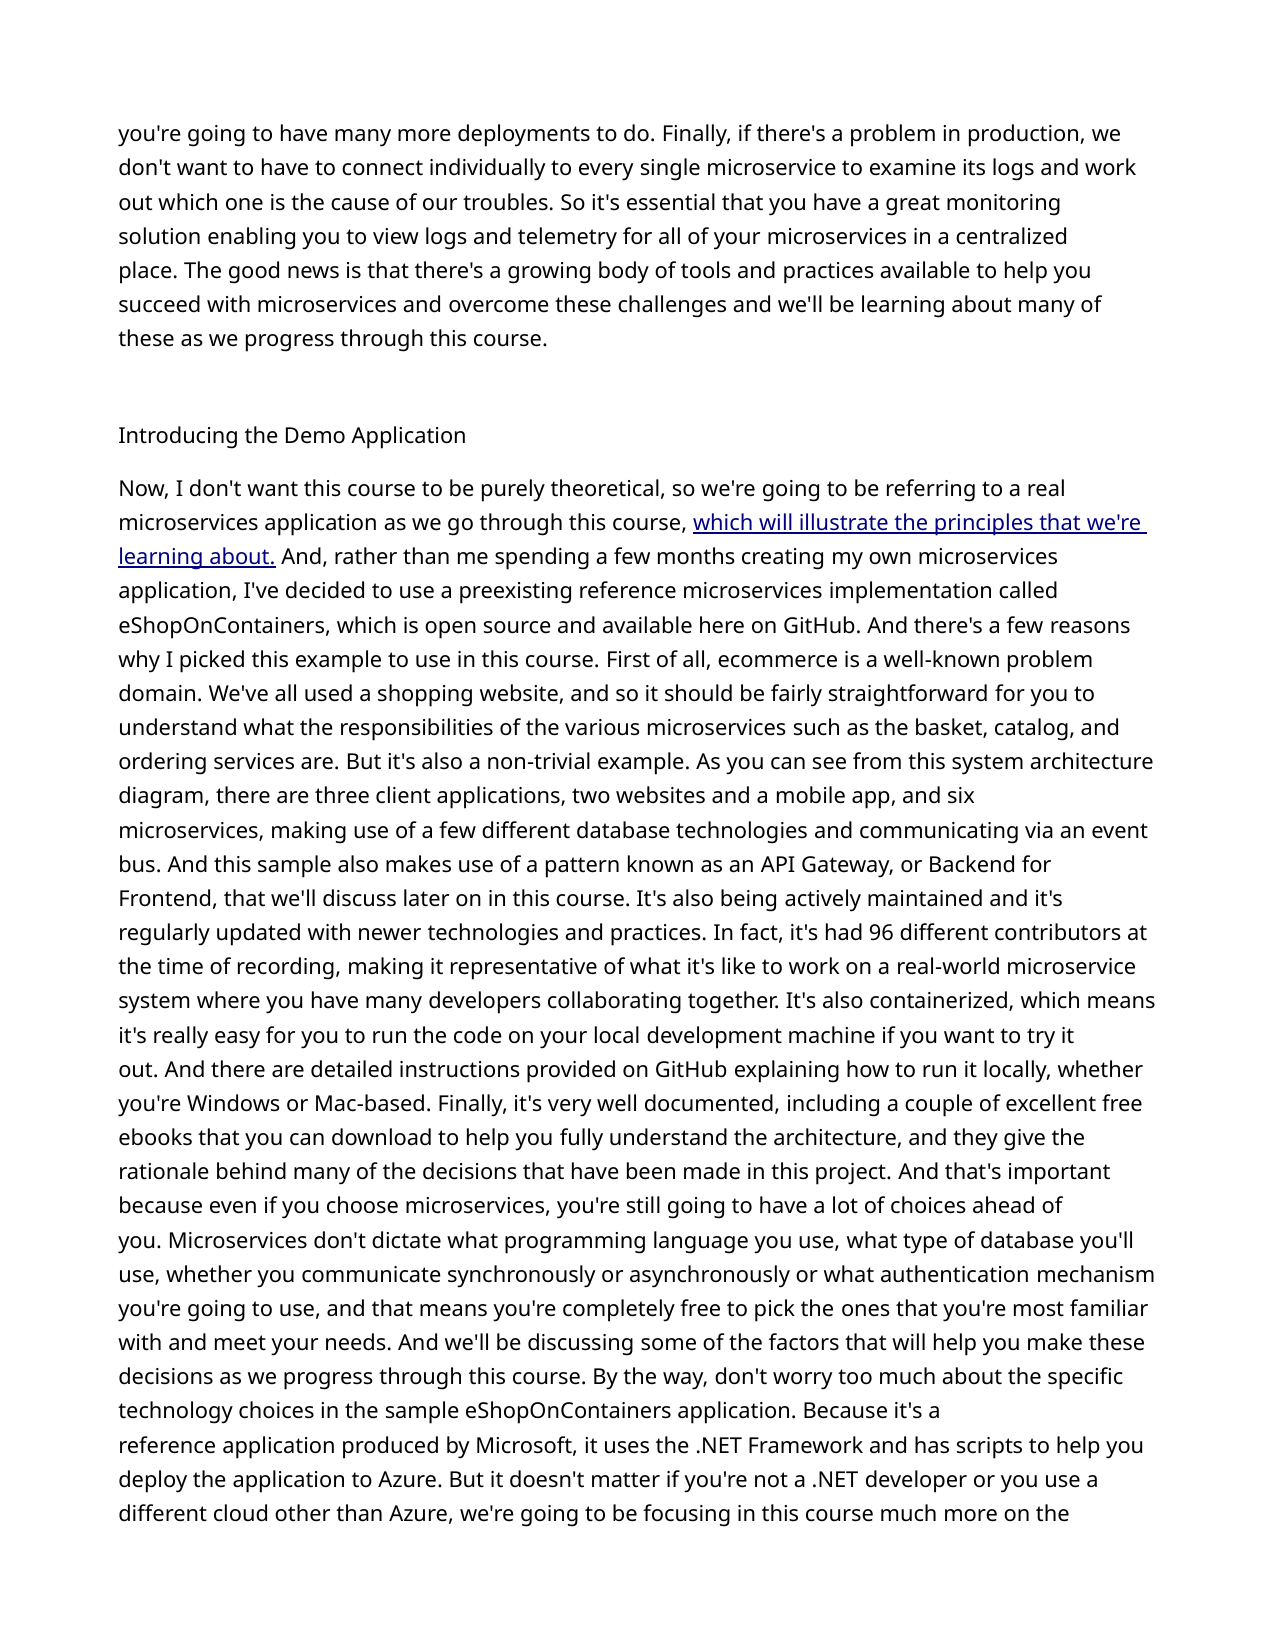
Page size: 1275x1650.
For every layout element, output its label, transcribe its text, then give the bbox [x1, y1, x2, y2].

text you're going to have many more deployments to do. Finally, if there's a problem in production, we don't want to have to connect individually to every single microservice to examine its logs and work out which one is the cause of our troubles. So it's essential that you have a great monitoring solution enabling you to view logs and telemetry for all of your microservices in a centralized place. The good news is that there's a growing body of tools and practices available to help you succeed with microservices and overcome these challenges and we'll be learning about many of these as we progress through this course. [118, 118, 1157, 353]
text Now, I don't want this course to be purely theoretical, so we're going to be referring to a real microservices application as we go through this course, which will illustrate the principles that we're learning about. And, rather than me spending a few months creating my own microservices application, I've decided to use a preexisting reference microservices implementation called eShopOnContainers, which is open source and available here on GitHub. And there's a few reasons why I picked this example to use in this course. First of all, ecommerce is a well‑known problem domain. We've all used a shopping website, and so it should be fairly straightforward for you to understand what the responsibilities of the various microservices such as the basket, catalog, and ordering services are. But it's also a non‑trivial example. As you can see from this system architecture diagram, there are three client applications, two websites and a mobile app, and six microservices, making use of a few different database technologies and communicating via an event bus. And this sample also makes use of a pattern known as an API Gateway, or Backend for Frontend, that we'll discuss later on in this course. It's also being actively maintained and it's regularly updated with newer technologies and practices. In fact, it's had 96 different contributors at the time of recording, making it representative of what it's like to work on a real‑world microservice system where you have many developers collaborating together. It's also containerized, which means it's really easy for you to run the code on your local development machine if you want to try it out. And there are detailed instructions provided on GitHub explaining how to run it locally, whether you're Windows or Mac‑based. Finally, it's very well documented, including a couple of excellent free ebooks that you can download to help you fully understand the architecture, and they give the rationale behind many of the decisions that have been made in this project. And that's important because even if you choose microservices, you're still going to have a lot of choices ahead of you. Microservices don't dictate what programming language you use, what type of database you'll use, whether you communicate synchronously or asynchronously or what authentication mechanism you're going to use, and that means you're completely free to pick the ones that you're most familiar with and meet your needs. And we'll be discussing some of the factors that will help you make these decisions as we progress through this course. By the way, don't worry too much about the specific technology choices in the sample eShopOnContainers application. Because it's a reference application produced by Microsoft, it uses the .NET Framework and has scripts to help you deploy the application to Azure. But it doesn't matter if you're not a .NET developer or you use a different cloud other than Azure, we're going to be focusing in this course much more on the [118, 473, 1157, 1528]
subtitle Introducing the Demo Application [118, 420, 1157, 449]
